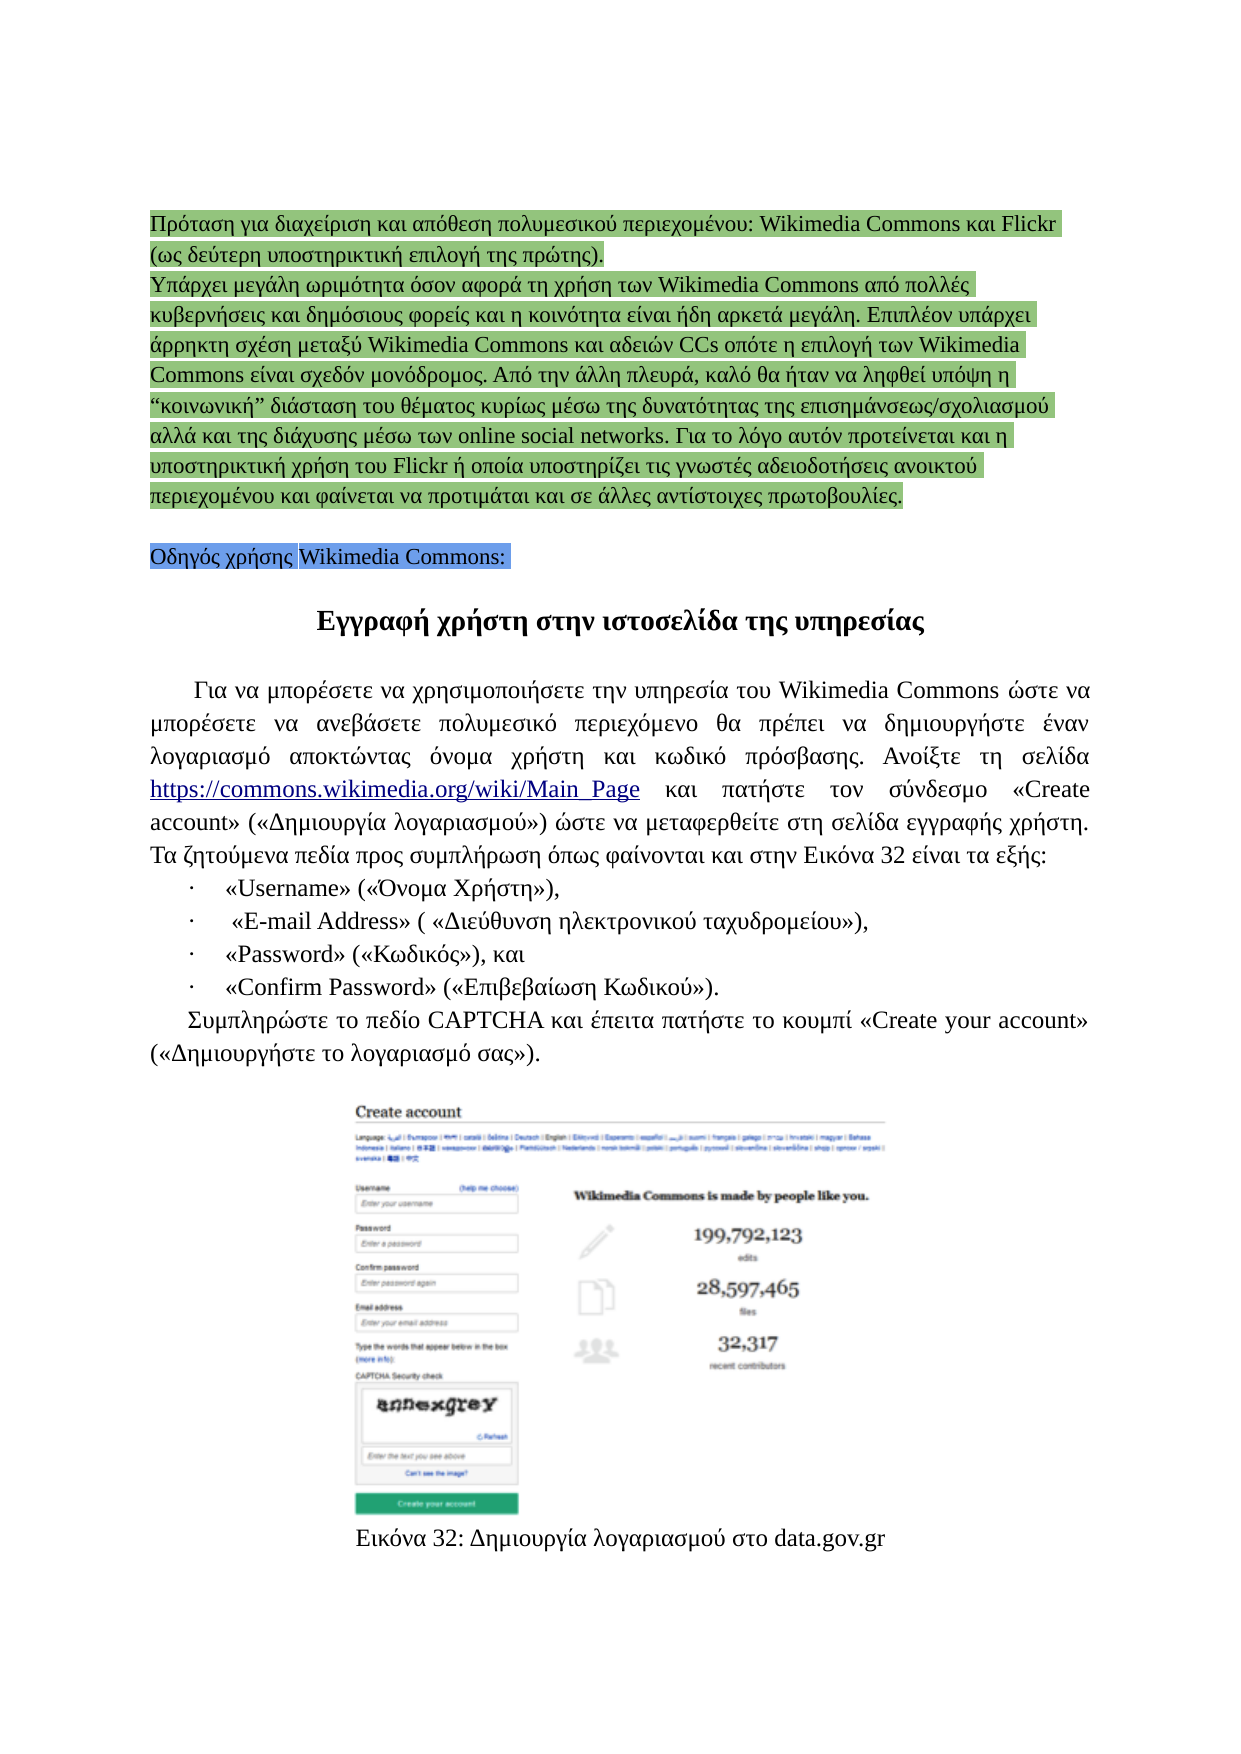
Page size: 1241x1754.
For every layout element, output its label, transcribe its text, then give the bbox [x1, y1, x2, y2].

text Υπάρχει μεγάλη ωριμότητα όσον αφορά τη χρήση των Wikimedia Commons από πολλές κυβερνήσεις και δημόσιους φορείς και η κοινότητα είναι ήδη αρκετά μεγάλη. Επιπλέον υπάρχει άρρηκτη σχέση μεταξύ Wikimedia Commons και αδειών CCs οπότε η επιλογή των Wikimedia Commons είναι σχεδόν μονόδρομος. Από την άλλη πλευρά, καλό θα ήταν να ληφθεί υπόψη η “κοινωνική” διάσταση του θέματος κυρίως μέσω της δυνατότητας της επισημάνσεως/σχολιασμού αλλά και της διάχυσης μέσω των online social networks. Για το λόγο αυτόν προτείνεται και η υποστηρικτική χρήση του Flickr ή οποία υποστηρίζει τις γνωστές αδειοδοτήσεις ανοικτού περιεχομένου και φαίνεται να προτιμάται και σε άλλες αντίστοιχες πρωτοβουλίες. [150, 271, 1091, 509]
text Οδηγός χρήσης Wikimedia Commons: [150, 543, 1091, 569]
text Εικόνα 32: Δημιουργία λογαριασμού στο data.gov.gr [150, 1523, 1091, 1552]
text Συμπληρώστε το πεδίο CAPTCHA και έπειτα πατήστε το κουμπί «Create your account» («Δημιουργήστε το λογαριασμό σας»). [150, 1005, 1091, 1067]
text · «Username» («Όνομα Χρήστη»), [187, 873, 1091, 902]
text · «E-mail Address» ( «Διεύθυνση ηλεκτρονικού ταχυδρομείου»), [187, 906, 1091, 934]
text Πρόταση για διαχείριση και απόθεση πολυμεσικού περιεχομένου: Wikimedia Commons και Flickr (ως δεύτερη υποστηρικτική επιλογή της πρώτης). [150, 210, 1091, 267]
text Για να μπορέσετε να χρησιμοποιήσετε την υπηρεσία του Wikimedia Commons ώστε να μπορέσετε να ανεβάσετε πολυμεσικό περιεχόμενο θα πρέπει να δημιουργήστε έναν λογαριασμό αποκτώντας όνομα χρήστη και κωδικό πρόσβασης. Ανοίξτε τη σελίδα https://commons.wikimedia.org/wiki/Main_Page και πατήστε τον σύνδεσμο «Create account» («Δημιουργία λογαριασμού») ώστε να μεταφερθείτε στη σελίδα εγγραφής χρήστη. Τα ζητούμενα πεδία προς συμπλήρωση όπως φαίνονται και στην Εικόνα 32 είναι τα εξής: [150, 675, 1091, 868]
text · «Password» («Κωδικός»), και [187, 939, 1091, 968]
text · «Confirm Password» («Επιβεβαίωση Κωδικού»). [187, 972, 1091, 1001]
text Εγγραφή χρήστη στην ιστοσελίδα της υπηρεσίας [150, 603, 1091, 637]
